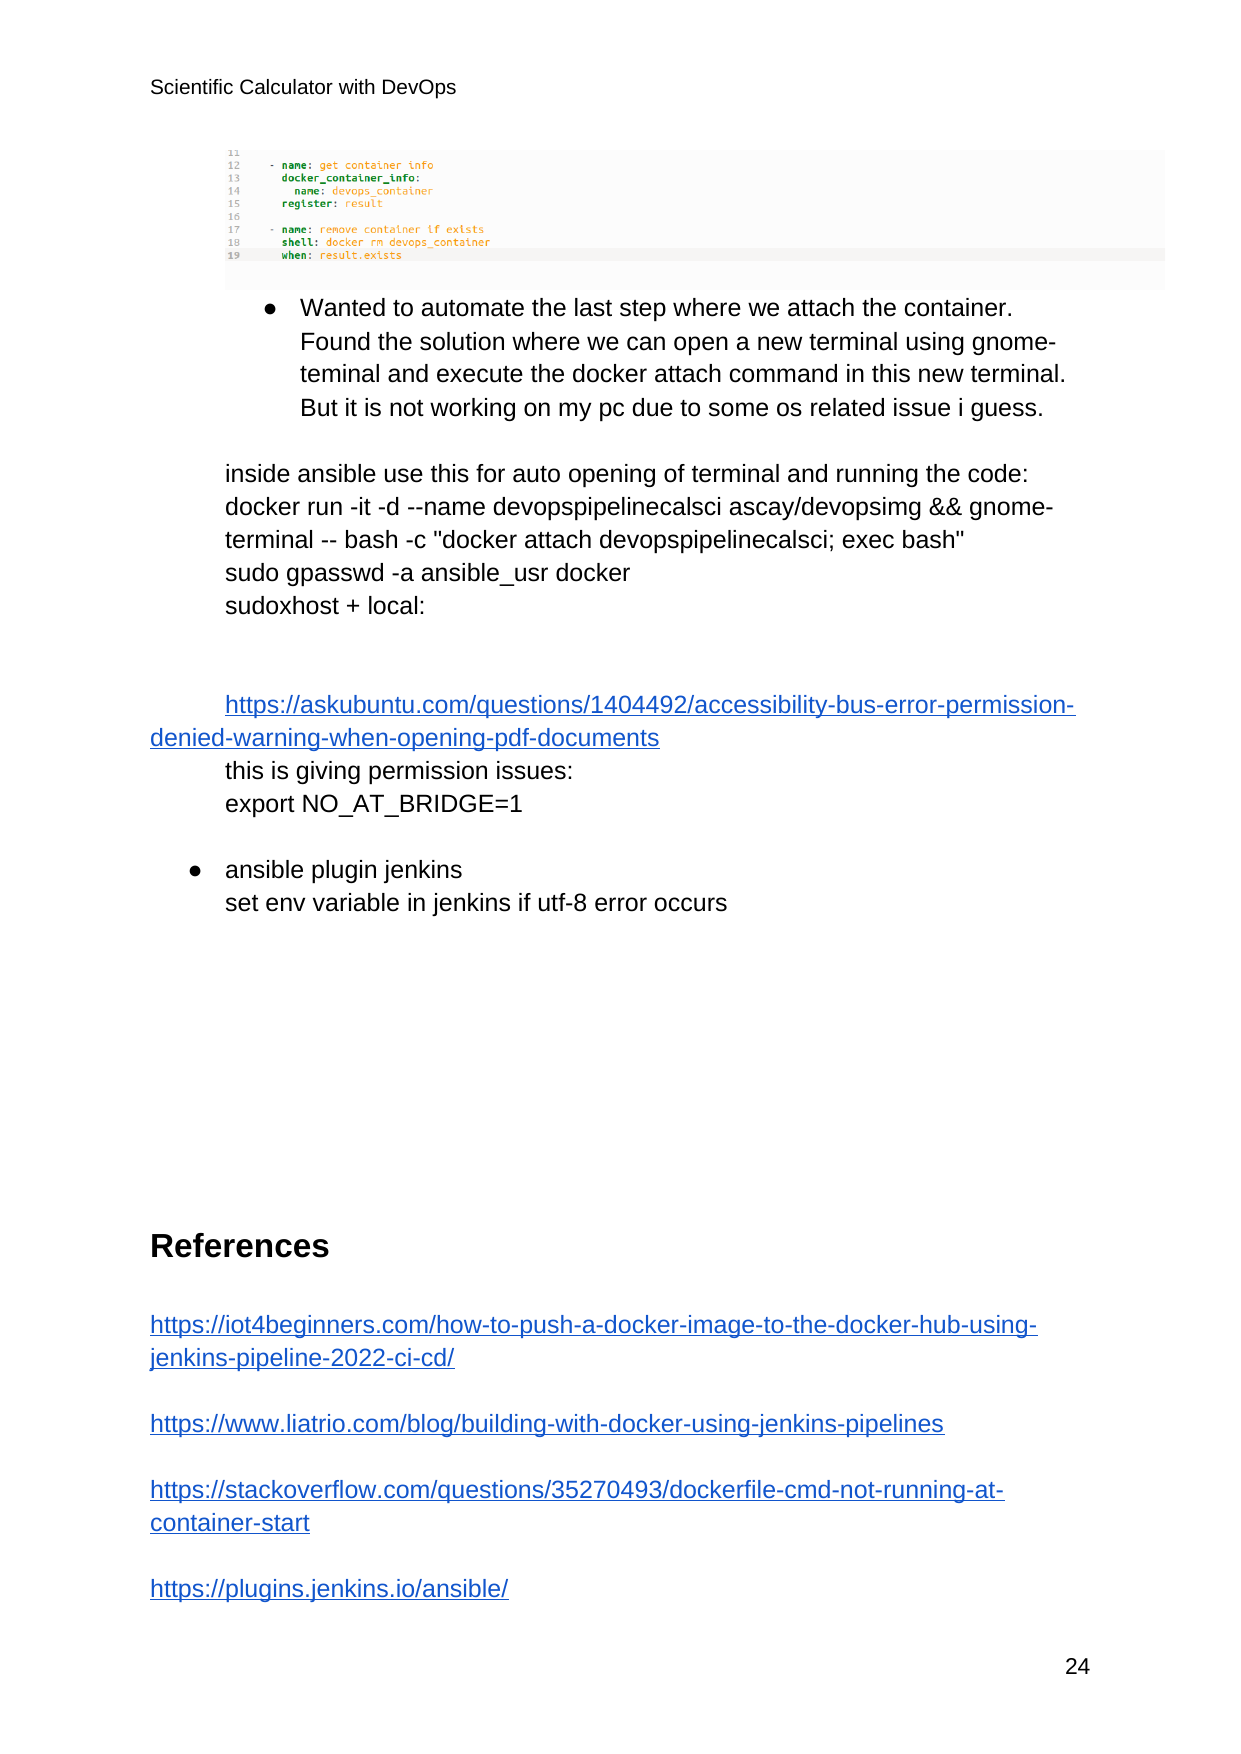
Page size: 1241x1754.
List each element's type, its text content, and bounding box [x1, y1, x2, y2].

text inside ansible use this for auto opening of terminal and running the code: [150, 458, 1090, 487]
text docker run -it -d --name devopspipelinecalsci ascay/devopsimg && gnome-terminal -- bash -c "docker attach devopspipelinecalsci; exec bash" [225, 492, 1090, 553]
text export NO_AT_BRIDGE=1 [150, 789, 1090, 817]
list ansible plugin jenkins [187, 855, 1090, 883]
text https://plugins.jenkins.io/ansible/ [150, 1574, 1090, 1603]
text https://www.liatrio.com/blog/building-with-docker-using-jenkins-pipelines [150, 1409, 1090, 1438]
subtitle References [150, 1226, 1090, 1264]
text set env variable in jenkins if utf-8 error occurs [225, 888, 1090, 917]
list Wanted to automate the last step where we attach the container. Found the solution where we can open a new terminal using gnome-teminal and execute the docker attach command in this new terminal. But it is not working on my pc due to some os related issue i guess. [262, 293, 1090, 421]
text https://stackoverflow.com/questions/35270493/dockerfile-cmd-not-running-at-container-start [150, 1475, 1090, 1537]
text https://askubuntu.com/questions/1404492/accessibility-bus-error-permission-denied-warning-when-opening-pdf-documents [150, 690, 1090, 751]
text https://iot4beginners.com/how-to-push-a-docker-image-to-the-docker-hub-using-jenkins-pipeline-2022-ci-cd/ [150, 1310, 1090, 1372]
text sudo gpasswd -a ansible_usr docker [150, 558, 1090, 586]
text sudoxhost + local: [150, 591, 1090, 619]
text this is giving permission issues: [150, 756, 1090, 784]
picture [225, 150, 1166, 290]
